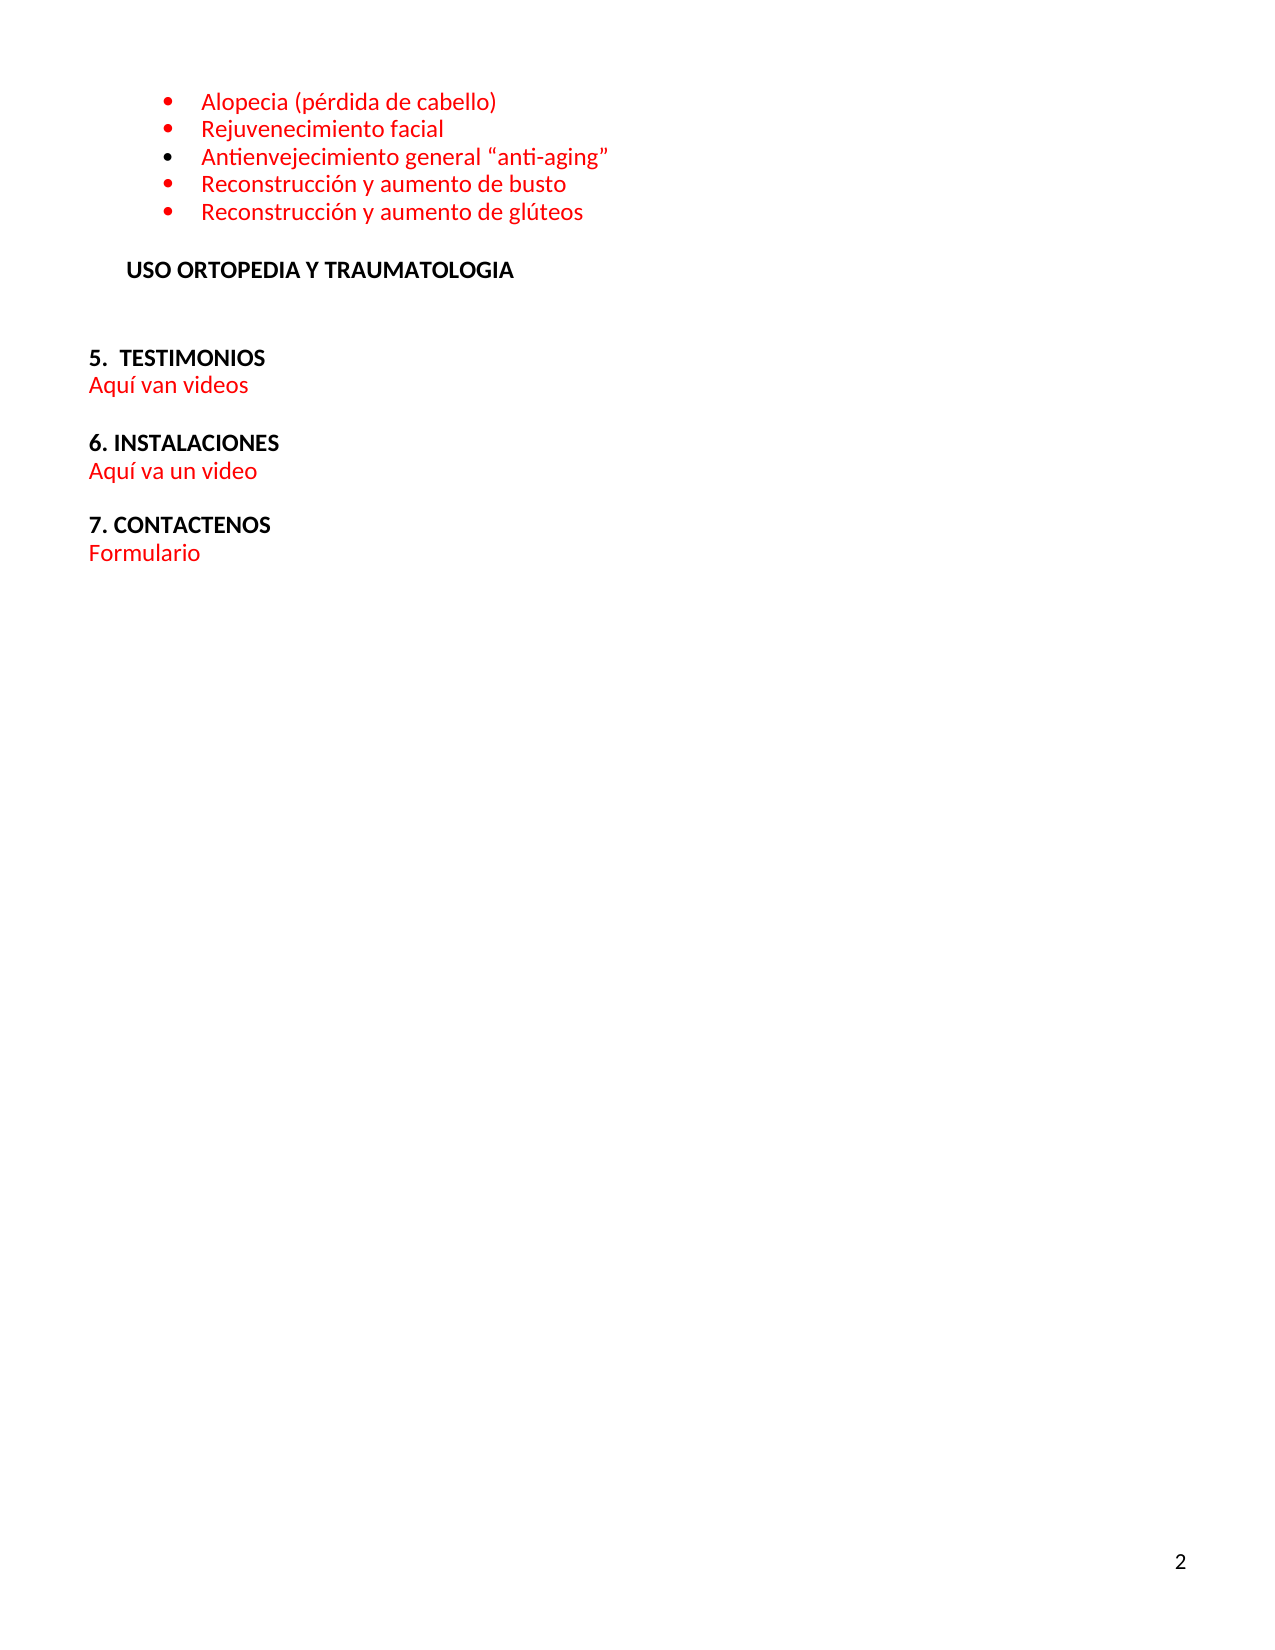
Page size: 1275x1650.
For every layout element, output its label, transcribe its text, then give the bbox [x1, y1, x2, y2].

list Alopecia (pérdida de cabello) [164, 89, 1186, 116]
text Formulario [89, 539, 1186, 567]
list Reconstrucción y aumento de busto [164, 171, 1186, 198]
text USO ORTOPEDIA Y TRAUMATOLOGIA [126, 256, 1186, 283]
list Reconstrucción y aumento de glúteos [164, 198, 1186, 226]
text 7. CONTACTENOS [89, 512, 1186, 539]
text Aquí van videos [89, 372, 1186, 399]
text Aquí va un video [89, 457, 1186, 485]
text 6. INSTALACIONES [89, 430, 1186, 457]
text 5. TESTIMONIOS [89, 344, 1186, 372]
list Antienvejecimiento general “anti-aging” [164, 143, 1186, 171]
list Rejuvenecimiento facial [164, 116, 1186, 143]
